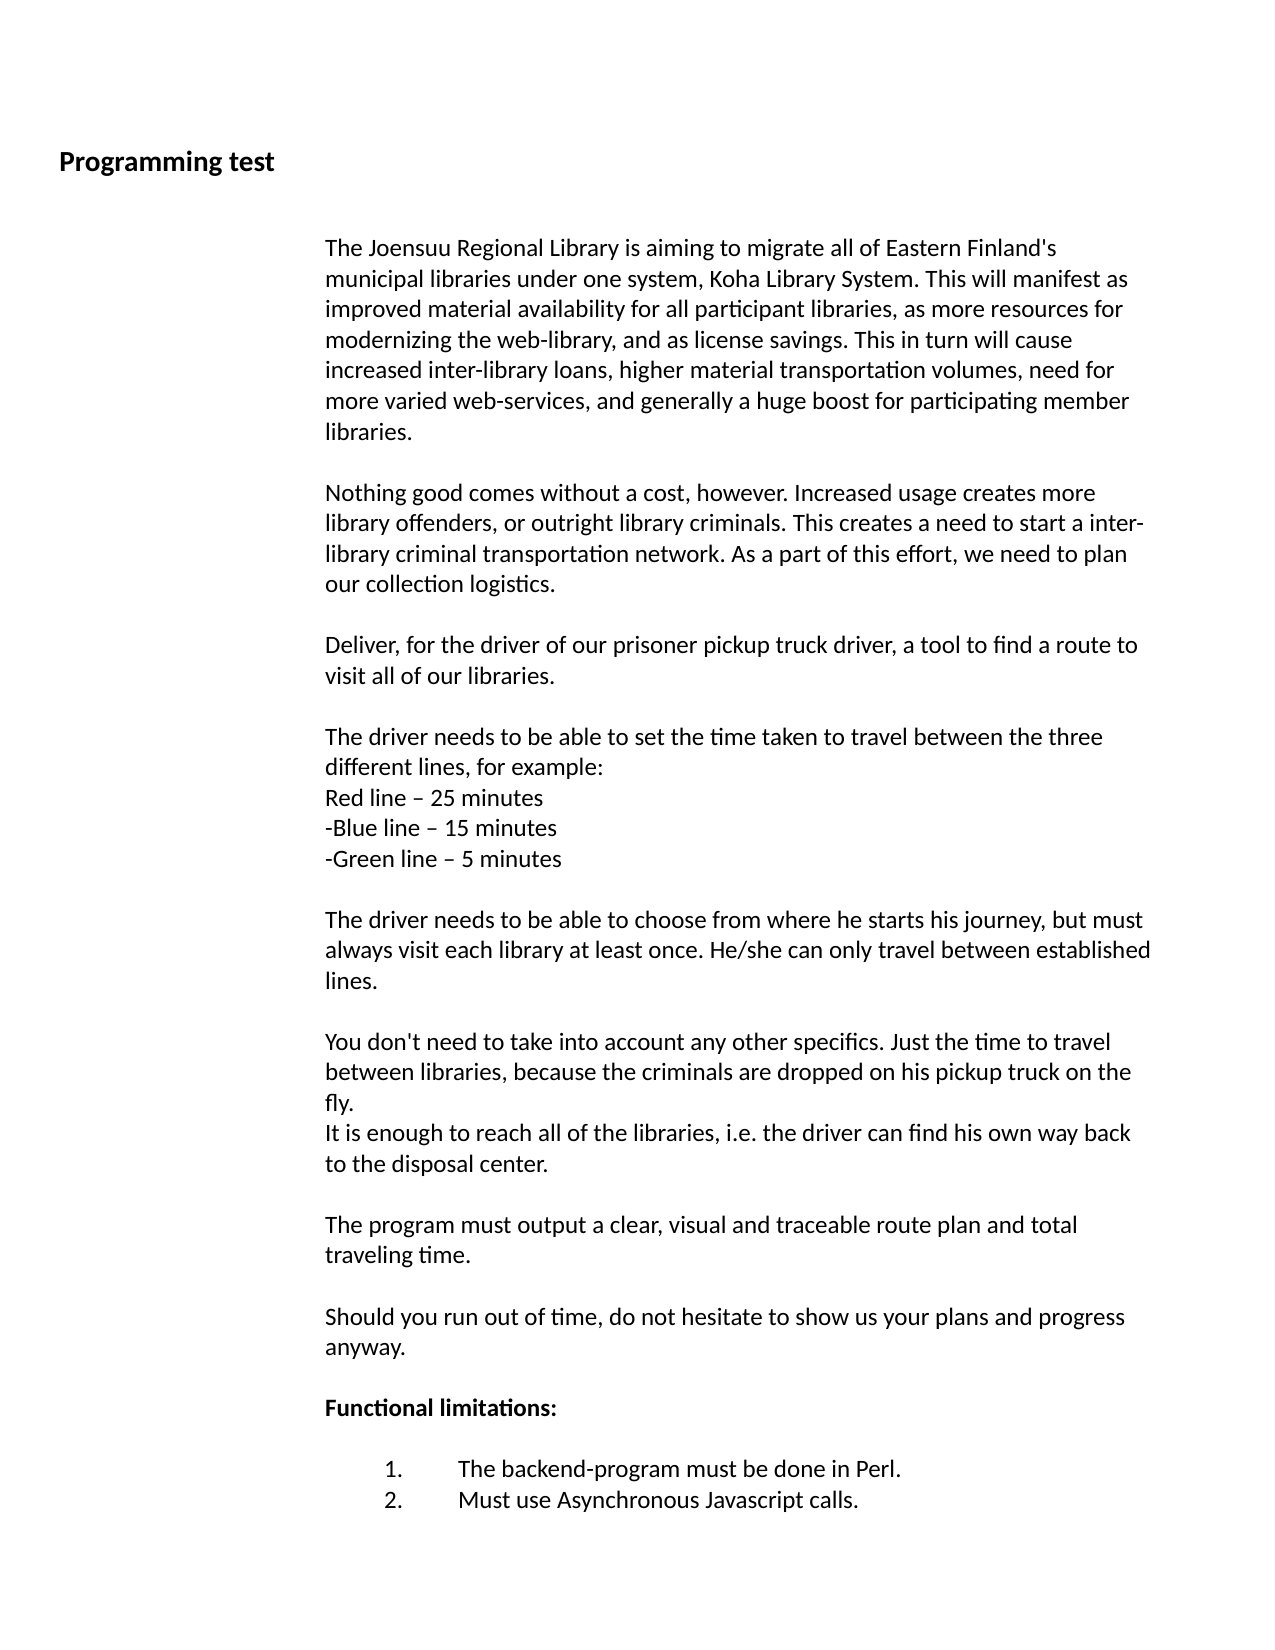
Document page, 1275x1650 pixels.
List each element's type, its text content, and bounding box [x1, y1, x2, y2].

text Nothing good comes without a cost, however. Increased usage creates more library offenders, or outright library criminals. This creates a need to start a inter-library criminal transportation network. As a part of this effort, we need to plan our collection logistics. [325, 477, 1157, 599]
text The program must output a clear, visual and traceable route plan and total traveling time. [325, 1209, 1157, 1270]
list Must use Asynchronous Javascript calls. [384, 1484, 1157, 1514]
text -Blue line – 15 minutes [325, 812, 1157, 843]
list The backend-program must be done in Perl. [384, 1453, 1157, 1484]
subtitle Programming test [59, 143, 1157, 179]
text -Green line – 5 minutes [325, 843, 1157, 873]
text The driver needs to be able to choose from where he starts his journey, but must always visit each library at least once. He/she can only travel between established lines. [325, 904, 1157, 996]
text Red line – 25 minutes [325, 782, 1157, 812]
text Should you run out of time, do not hesitate to show us your plans and progress anyway. [325, 1301, 1157, 1362]
text You don't need to take into account any other specifics. Just the time to travel between libraries, because the criminals are dropped on his pickup truck on the fly. [325, 1026, 1157, 1118]
text Deliver, for the driver of our prisoner pickup truck driver, a tool to find a route to visit all of our libraries. [325, 629, 1157, 690]
text The Joensuu Regional Library is aiming to migrate all of Eastern Finland's municipal libraries under one system, Koha Library System. This will manifest as improved material availability for all participant libraries, as more resources for modernizing the web-library, and as license savings. This in turn will cause increased inter-library loans, higher material transportation volumes, need for more varied web-services, and generally a huge boost for participating member libraries. [325, 232, 1157, 446]
text The driver needs to be able to set the time taken to travel between the three different lines, for example: [325, 721, 1157, 782]
text It is enough to reach all of the libraries, i.e. the driver can find his own way back to the disposal center. [325, 1118, 1157, 1179]
text Functional limitations: [325, 1392, 1157, 1423]
